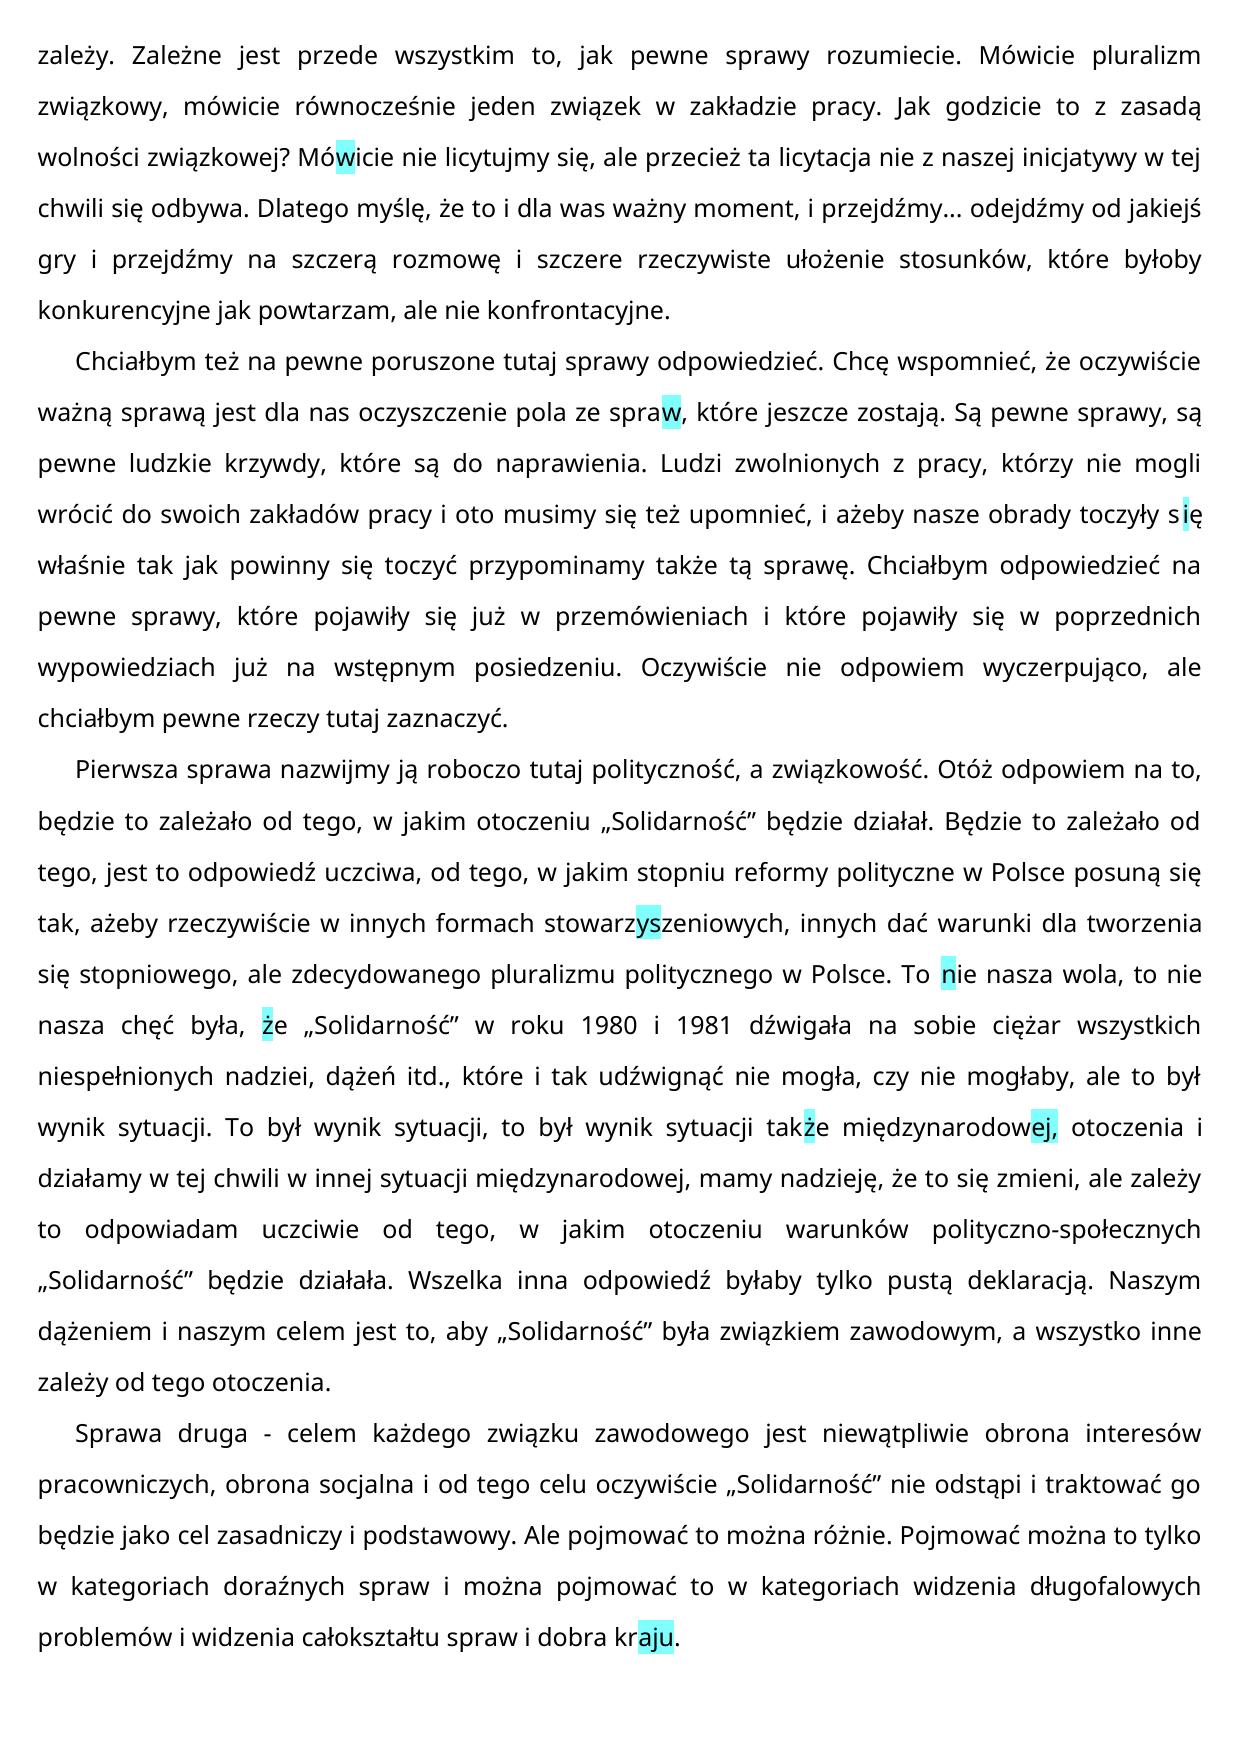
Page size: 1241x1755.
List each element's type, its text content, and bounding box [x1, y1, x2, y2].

text Pierwsza sprawa nazwijmy ją roboczo tutaj polityczność, a związkowość. Otóż odpowiem na to, będzie to zależało od tego, w jakim otoczeniu „Solidarność” będzie działał. Będzie to zależało od tego, jest to odpowiedź uczciwa, od tego, w jakim stopniu reformy polityczne w Polsce posuną się tak, ażeby rzeczywiście w innych formach stowarzyszeniowych, innych dać warunki dla tworzenia się stopniowego, ale zdecydowanego pluralizmu politycznego w Polsce. To nie nasza wola, to nie nasza chęć była, że „Solidarność” w roku 1980 i 1981 dźwigała na sobie ciężar wszystkich niespełnionych nadziei, dążeń itd., które i tak udźwignąć nie mogła, czy nie mogłaby, ale to był wynik sytuacji. To był wynik sytuacji, to był wynik sytuacji także międzynarodowej, otoczenia i działamy w tej chwili w innej sytuacji międzynarodowej, mamy nadzieję, że to się zmieni, ale zależy to odpowiadam uczciwie od tego, w jakim otoczeniu warunków polityczno-społecznych „Solidarność” będzie działała. Wszelka inna odpowiedź byłaby tylko pustą deklaracją. Naszym dążeniem i naszym celem jest to, aby „Solidarność” była związkiem zawodowym, a wszystko inne zależy od tego otoczenia. [37, 752, 1203, 1399]
text Chciałbym też na pewne poruszone tutaj sprawy odpowiedzieć. Chcę wspomnieć, że oczywiście ważną sprawą jest dla nas oczyszczenie pola ze spraw, które jeszcze zostają. Są pewne sprawy, są pewne ludzkie krzywdy, które są do naprawienia. Ludzi zwolnionych z pracy, którzy nie mogli wrócić do swoich zakładów pracy i oto musimy się też upomnieć, i ażeby nasze obrady toczyły się właśnie tak jak powinny się toczyć przypominamy także tą sprawę. Chciałbym odpowiedzieć na pewne sprawy, które pojawiły się już w przemówieniach i które pojawiły się w poprzednich wypowiedziach już na wstępnym posiedzeniu. Oczywiście nie odpowiem wyczerpująco, ale chciałbym pewne rzeczy tutaj zaznaczyć. [37, 344, 1203, 735]
text zależy. Zależne jest przede wszystkim to, jak pewne sprawy rozumiecie. Mówicie pluralizm związkowy, mówicie równocześnie jeden związek w zakładzie pracy. Jak godzicie to z zasadą wolności związkowej? Mówicie nie licytujmy się, ale przecież ta licytacja nie z naszej inicjatywy w tej chwili się odbywa. Dlatego myślę, że to i dla was ważny moment, i przejdźmy... odejdźmy od jakiejś gry i przejdźmy na szczerą rozmowę i szczere rzeczywiste ułożenie stosunków, które byłoby konkurencyjne jak powtarzam, ale nie konfrontacyjne. [37, 37, 1203, 327]
text Sprawa druga - celem każdego związku zawodowego jest niewątpliwie obrona interesów pracowniczych, obrona socjalna i od tego celu oczywiście „Solidarność” nie odstąpi i traktować go będzie jako cel zasadniczy i podstawowy. Ale pojmować to można różnie. Pojmować można to tylko w kategoriach doraźnych spraw i można pojmować to w kategoriach widzenia długofalowych problemów i widzenia całokształtu spraw i dobra kraju. [37, 1416, 1203, 1654]
